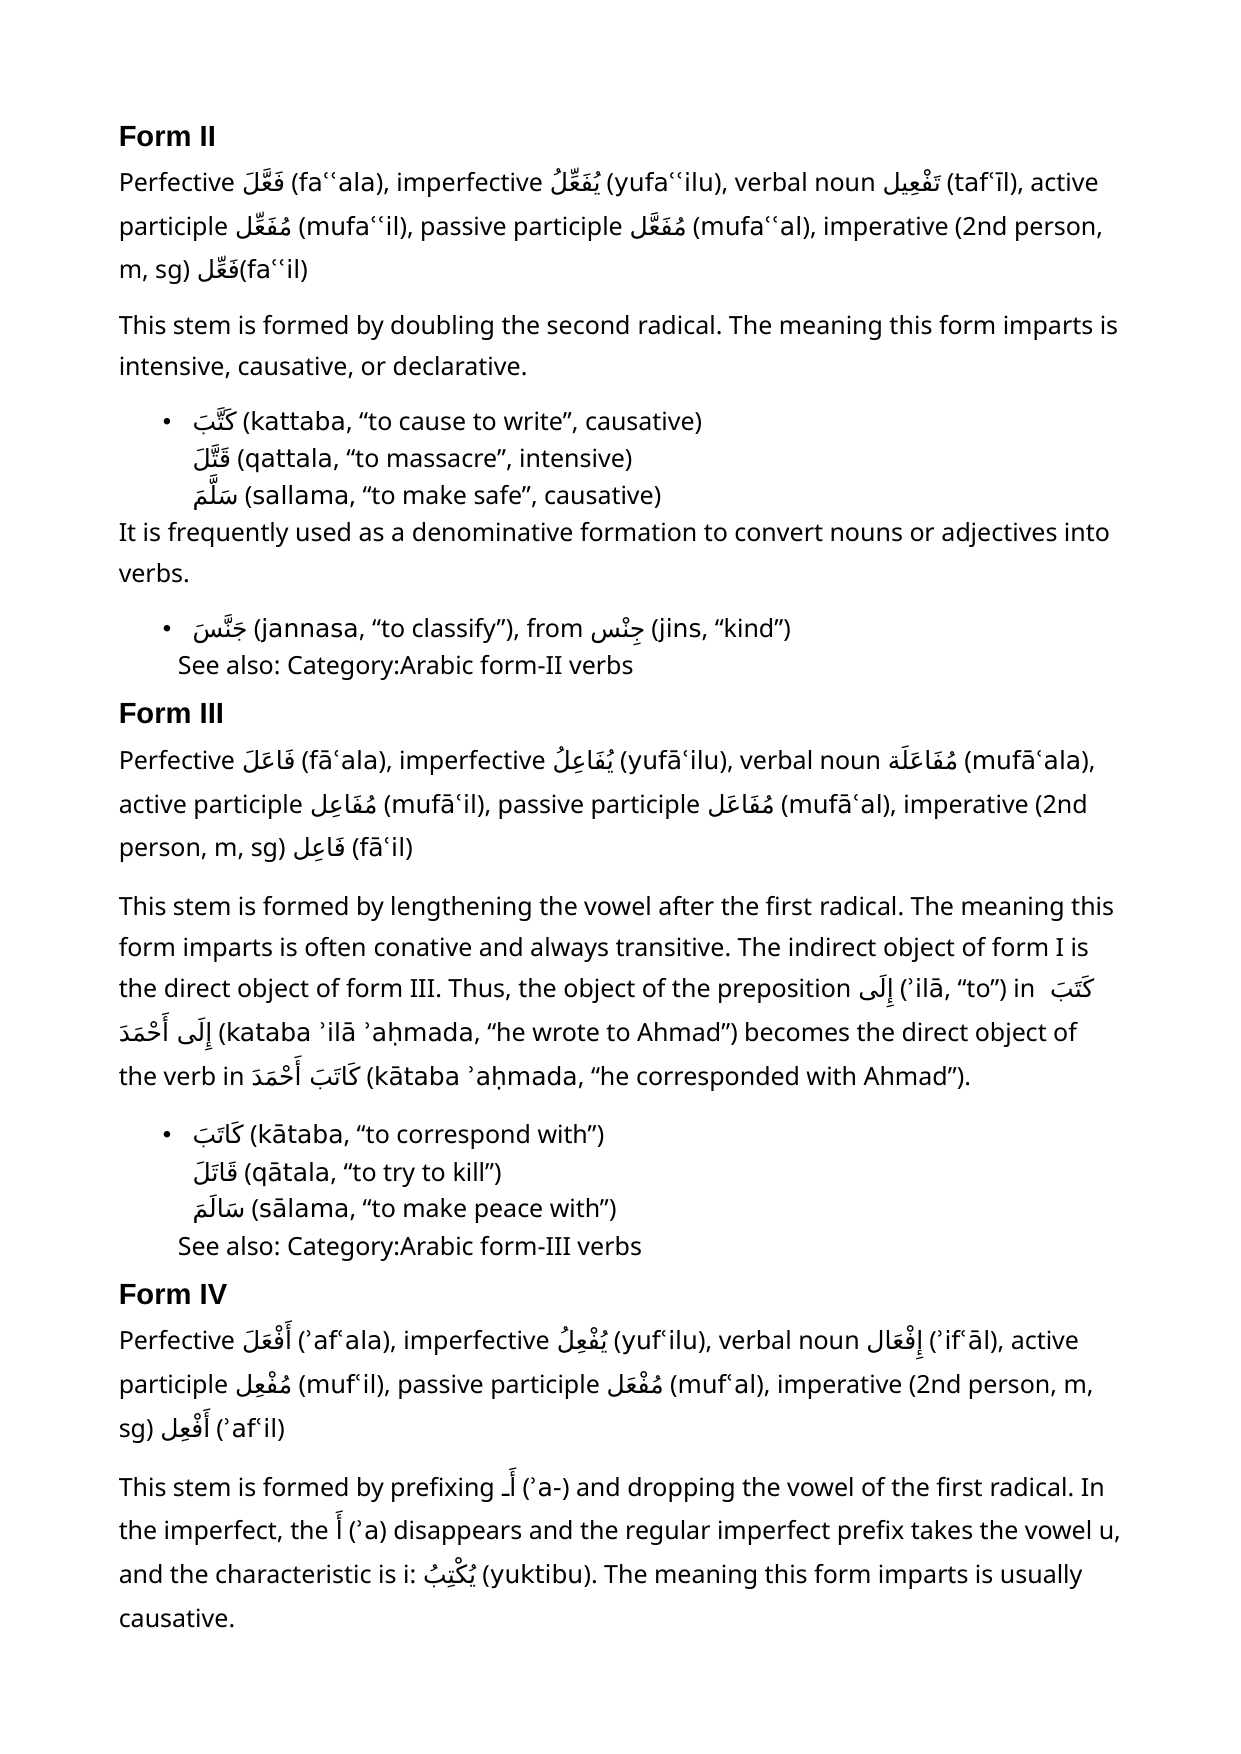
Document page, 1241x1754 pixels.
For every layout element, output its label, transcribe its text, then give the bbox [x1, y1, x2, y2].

list See also: Category:Arabic form-II verbs [178, 648, 1122, 682]
subtitle Form IV [118, 1277, 1122, 1310]
list كَاتَبَ‏ (kātaba, “to correspond with”) [163, 1117, 1122, 1154]
list سَالَمَ‏ (sālama, “to make peace with”) [163, 1191, 1122, 1228]
text Perfective فَاعَلَ (fāʿala), imperfective يُفَاعِلُ (yufāʿilu), verbal noun مُفَاعَلَة (mufāʿala), active participle مُفَاعِل (mufāʿil), passive participle مُفَاعَل (mufāʿal), imperative (2nd person, m, sg) فَاعِل (fāʿil) [118, 743, 1122, 867]
list قَتَّلَ‏ (qattala, “to massacre”, intensive) [163, 441, 1122, 478]
text Perfective أَفْعَلَ (ʾafʿala), imperfective يُفْعِلُ (yufʿilu), verbal noun إِفْعَال (ʾifʿāl), active participle مُفْعِل (mufʿil), passive participle مُفْعَل (mufʿal), imperative (2nd person, m, sg) أَفْعِل (ʾafʿil) [118, 1323, 1122, 1447]
text This stem is formed by prefixing أَـ (ʾa-) and dropping the vowel of the first radical. In the imperfect, the أَ (ʾa) disappears and the regular imperfect prefix takes the vowel u, and the characteristic is i: يُكْتِبُ‏ (yuktibu). The meaning this form imparts is usually causative. [118, 1469, 1122, 1634]
list See also: Category:Arabic form-III verbs [178, 1228, 1122, 1262]
text This stem is formed by lengthening the vowel after the first radical. The meaning this form imparts is often conative and always transitive. The indirect object of form I is the direct object of form III. Thus, the object of the preposition إِلَى‏ (ʾilā, “to”) in كَتَبَ إِلَى أَحْمَدَ (kataba ʾilā ʾaḥmada, “he wrote to Ahmad”) becomes the direct object of the verb in كَاتَبَ أَحْمَدَ (kātaba ʾaḥmada, “he corresponded with Ahmad”). [118, 889, 1122, 1095]
text This stem is formed by doubling the second radical. The meaning this form imparts is intensive, causative, or declarative. [118, 307, 1122, 382]
subtitle Form III [118, 697, 1122, 730]
text Perfective فَعَّلَ (faʿʿala), imperfective يُفَعِّلُ (yufaʿʿilu), verbal noun تَفْعِيل (tafʿīl), active participle مُفَعِّل (mufaʿʿil), passive participle مُفَعَّل (mufaʿʿal), imperative (2nd person, m, sg) فَعِّل(faʿʿil) [118, 164, 1122, 286]
list كَتَّبَ‏ (kattaba, “to cause to write”, causative) [163, 404, 1122, 441]
list قَاتَلَ‏ (qātala, “to try to kill”) [163, 1154, 1122, 1191]
list جَنَّسَ‏ (jannasa, “to classify”), from جِنْس‏ (jins, “kind”) [163, 611, 1122, 648]
subtitle Form II [118, 118, 1122, 152]
list سَلَّمَ‏ (sallama, “to make safe”, causative) [163, 478, 1122, 515]
text It is frequently used as a denominative formation to convert nouns or adjectives into verbs. [118, 515, 1122, 589]
